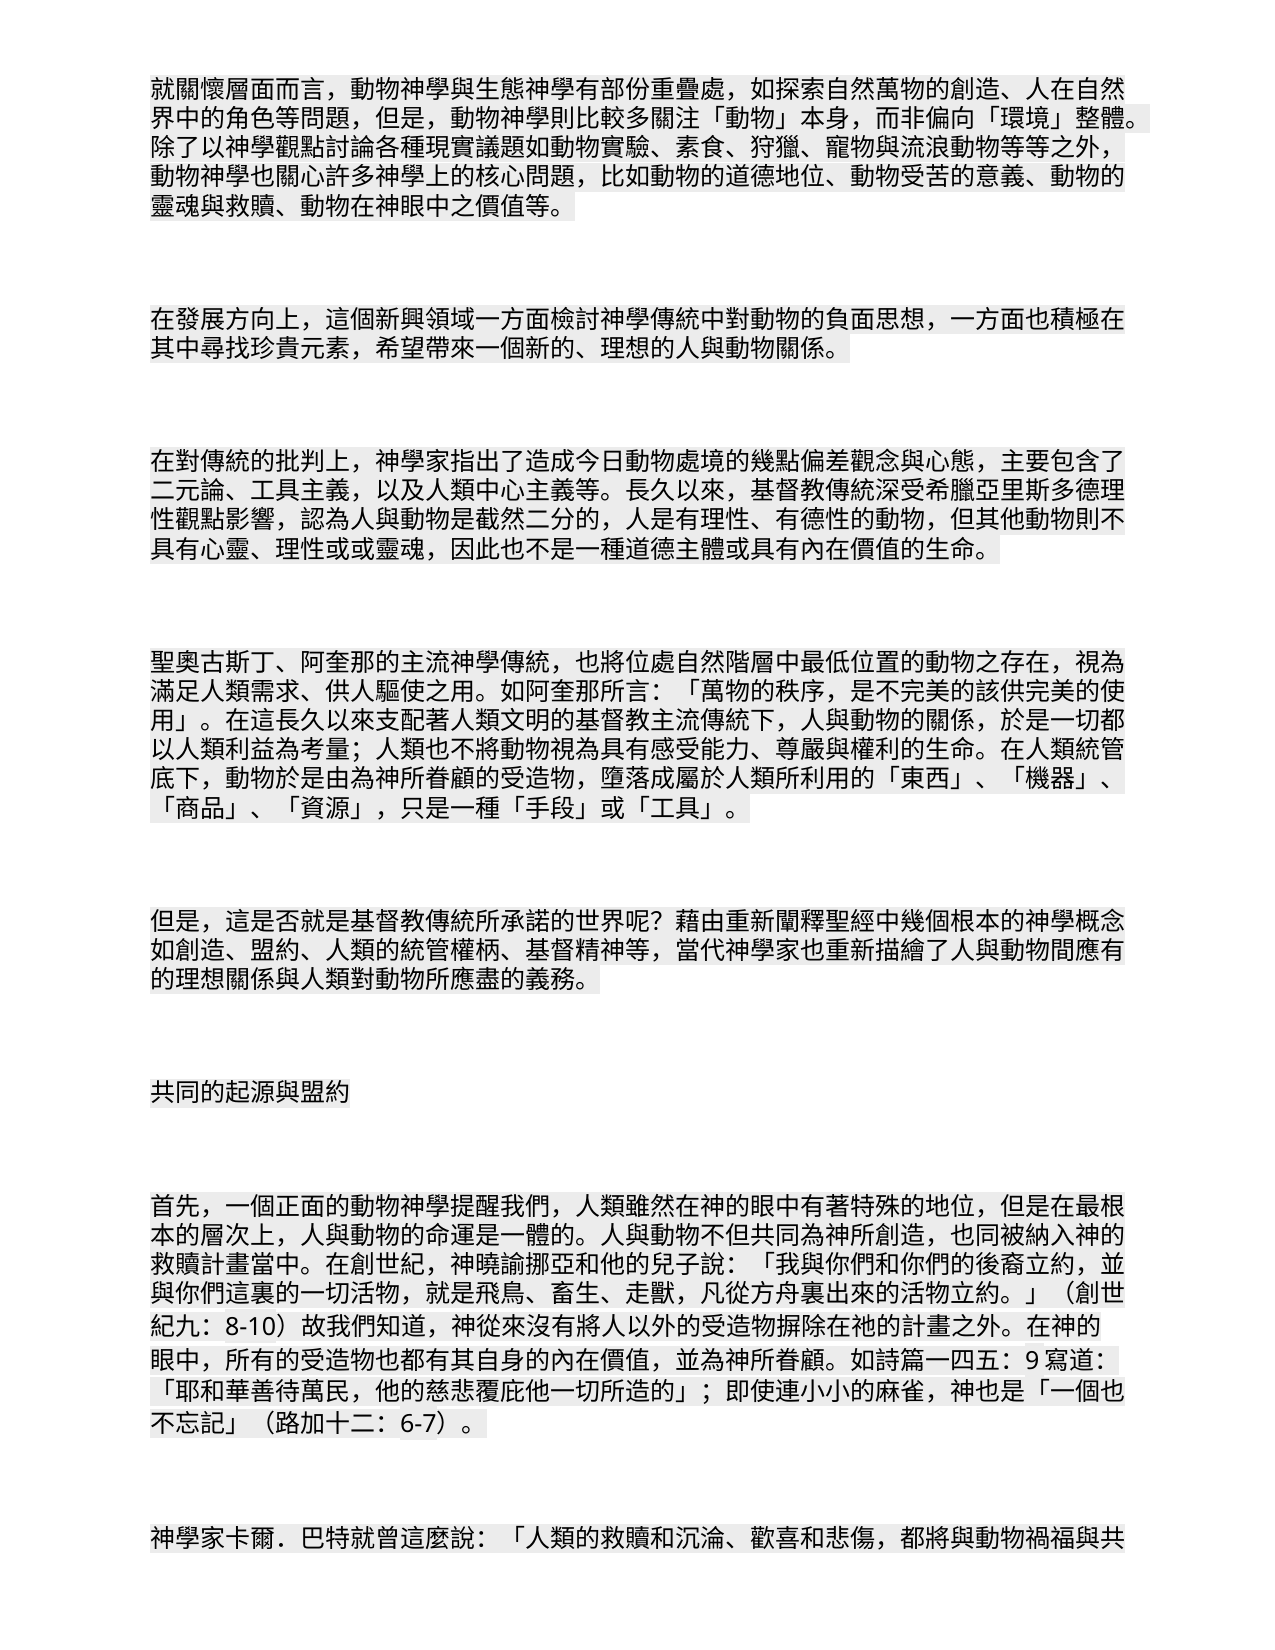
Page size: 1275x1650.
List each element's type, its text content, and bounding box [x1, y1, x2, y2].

text 在發展方向上，這個新興領域一方面檢討神學傳統中對動物的負面思想，一方面也積極在其中尋找珍貴元素，希望帶來一個新的、理想的人與動物關係。 [150, 305, 1125, 363]
text 共同的起源與盟約 [150, 1079, 1125, 1108]
text 聖奧古斯丁、阿奎那的主流神學傳統，也將位處自然階層中最低位置的動物之存在，視為滿足人類需求、供人驅使之用。如阿奎那所言：「萬物的秩序，是不完美的該供完美的使用」。在這長久以來支配著人類文明的基督教主流傳統下，人與動物的關係，於是一切都以人類利益為考量；人類也不將動物視為具有感受能力、尊嚴與權利的生命。在人類統管底下，動物於是由為神所眷顧的受造物，墮落成屬於人類所利用的「東西」、「機器」、「商品」、「資源」，只是一種「手段」或「工具」。 [150, 648, 1125, 823]
text 神學家卡爾．巴特就曾這麼說：「人類的救贖和沉淪、歡喜和悲傷，都將與動物禍福與共 [150, 1524, 1125, 1553]
text 在對傳統的批判上，神學家指出了造成今日動物處境的幾點偏差觀念與心態，主要包含了二元論、工具主義，以及人類中心主義等。長久以來，基督教傳統深受希臘亞里斯多德理性觀點影響，認為人與動物是截然二分的，人是有理性、有德性的動物，但其他動物則不具有心靈、理性或或靈魂，因此也不是一種道德主體或具有內在價值的生命。 [150, 447, 1125, 564]
text 就關懷層面而言，動物神學與生態神學有部份重疊處，如探索自然萬物的創造、人在自然界中的角色等問題，但是，動物神學則比較多關注「動物」本身，而非偏向「環境」整體。除了以神學觀點討論各種現實議題如動物實驗、素食、狩獵、寵物與流浪動物等等之外，動物神學也關心許多神學上的核心問題，比如動物的道德地位、動物受苦的意義、動物的靈魂與救贖、動物在神眼中之價值等。 [150, 75, 1125, 221]
text 但是，這是否就是基督教傳統所承諾的世界呢？藉由重新闡釋聖經中幾個根本的神學概念如創造、盟約、人類的統管權柄、基督精神等，當代神學家也重新描繪了人與動物間應有的理想關係與人類對動物所應盡的義務。 [150, 907, 1125, 994]
text 首先，一個正面的動物神學提醒我們，人類雖然在神的眼中有著特殊的地位，但是在最根本的層次上，人與動物的命運是一體的。人與動物不但共同為神所創造，也同被納入神的救贖計畫當中。在創世紀，神曉諭挪亞和他的兒子說：「我與你們和你們的後裔立約，並與你們這裏的一切活物，就是飛鳥、畜生、走獸，凡從方舟裏出來的活物立約。」（創世紀九：8-10）故我們知道，神從來沒有將人以外的受造物摒除在祂的計畫之外。在神的眼中，所有的受造物也都有其自身的內在價值，並為神所眷顧。如詩篇一四五：9寫道：「耶和華善待萬民，他的慈悲覆庇他一切所造的」；即使連小小的麻雀，神也是「一個也不忘記」（路加十二：6-7）。 [150, 1192, 1125, 1440]
